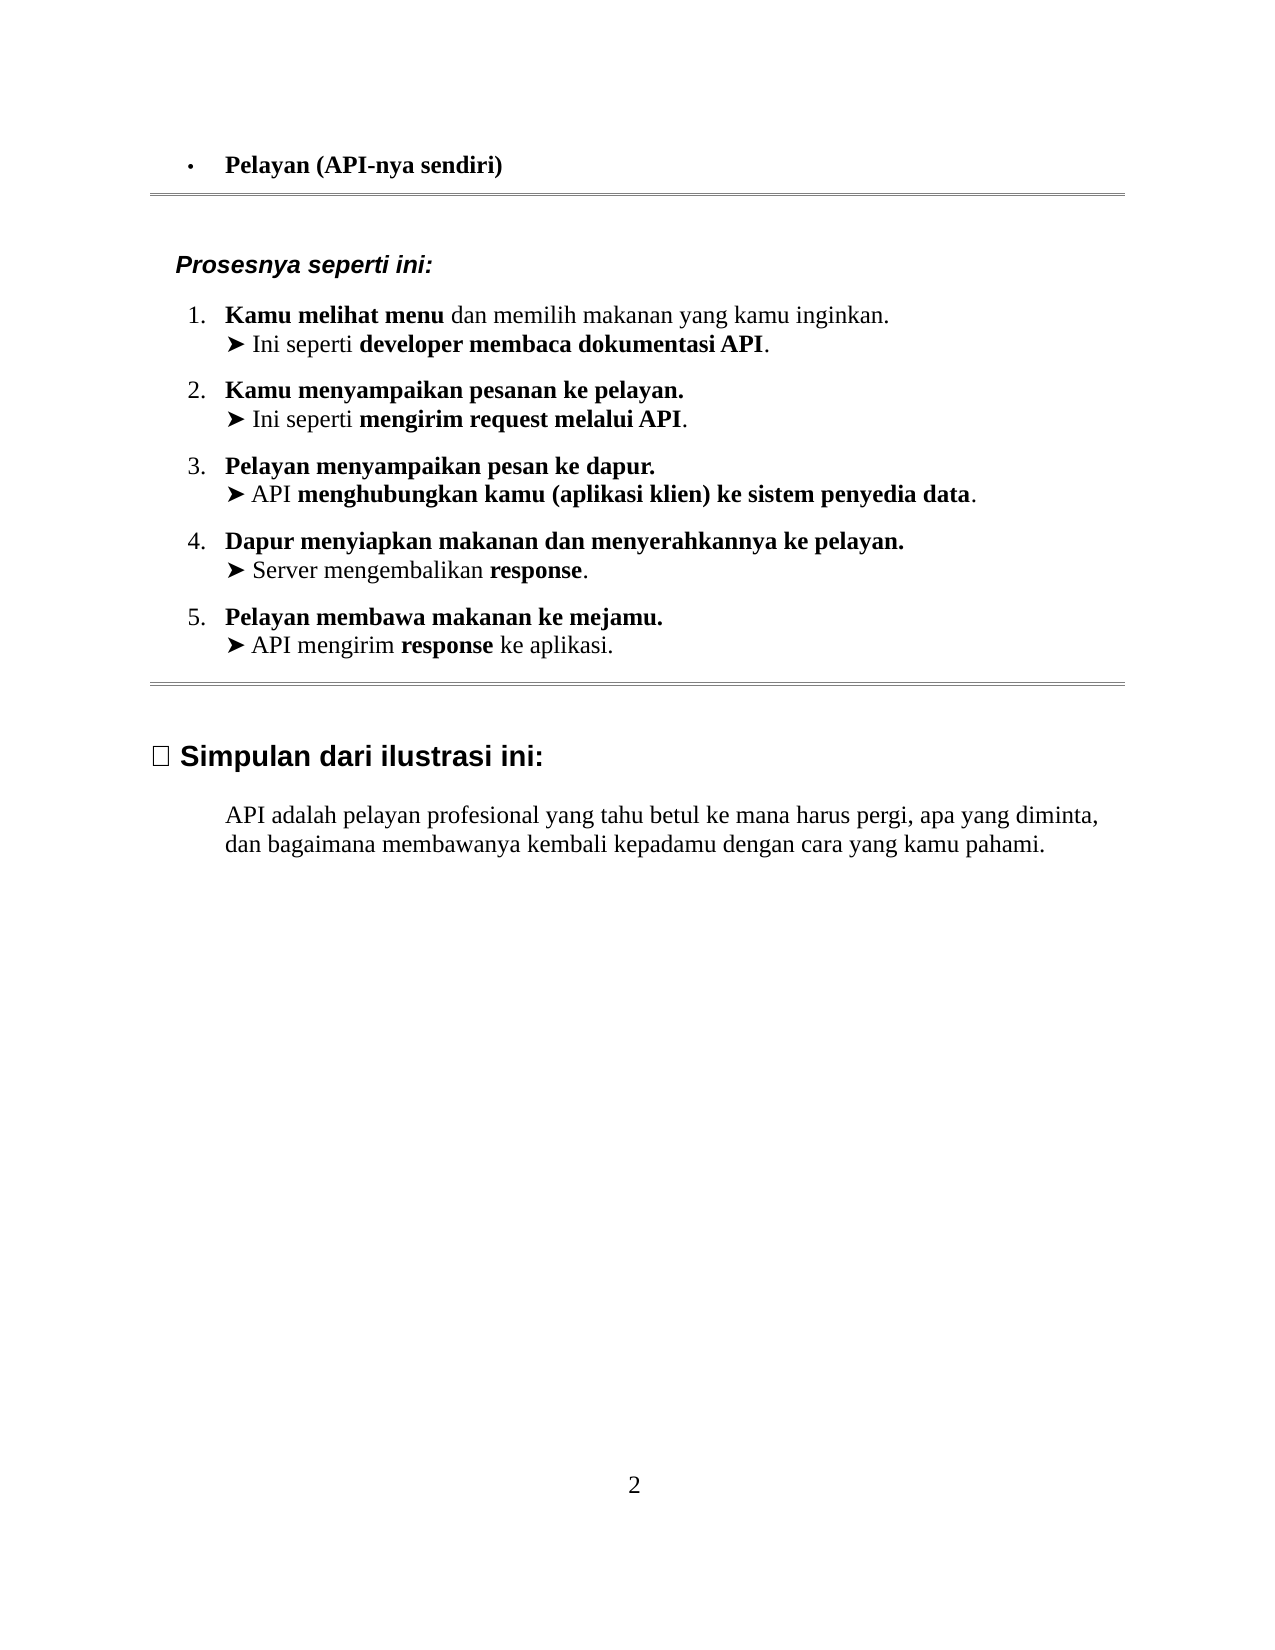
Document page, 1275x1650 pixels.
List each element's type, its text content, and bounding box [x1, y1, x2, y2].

list Pelayan (API-nya sendiri) [187, 150, 1125, 179]
list Pelayan menyampaikan pesan ke dapur. ➤ API menghubungkan kamu (aplikasi klien) ke sistem penyedia data. [187, 451, 1125, 508]
list Pelayan membawa makanan ke mejamu. ➤ API mengirim response ke aplikasi. [187, 602, 1125, 659]
text API adalah pelayan profesional yang tahu betul ke mana harus pergi, apa yang diminta, dan bagaimana membawanya kembali kepadamu dengan cara yang kamu pahami. [225, 800, 1125, 858]
list Kamu menyampaikan pesanan ke pelayan. ➤ Ini seperti mengirim request melalui API. [187, 375, 1125, 433]
subtitle 🔁 Prosesnya seperti ini: [150, 250, 1125, 278]
list Kamu melihat menu dan memilih makanan yang kamu inginkan. ➤ Ini seperti developer membaca dokumentasi API. [187, 300, 1125, 357]
list Dapur menyiapkan makanan dan menyerahkannya ke pelayan. ➤ Server mengembalikan response. [187, 526, 1125, 584]
subtitle 💡 Simpulan dari ilustrasi ini: [150, 739, 1125, 773]
